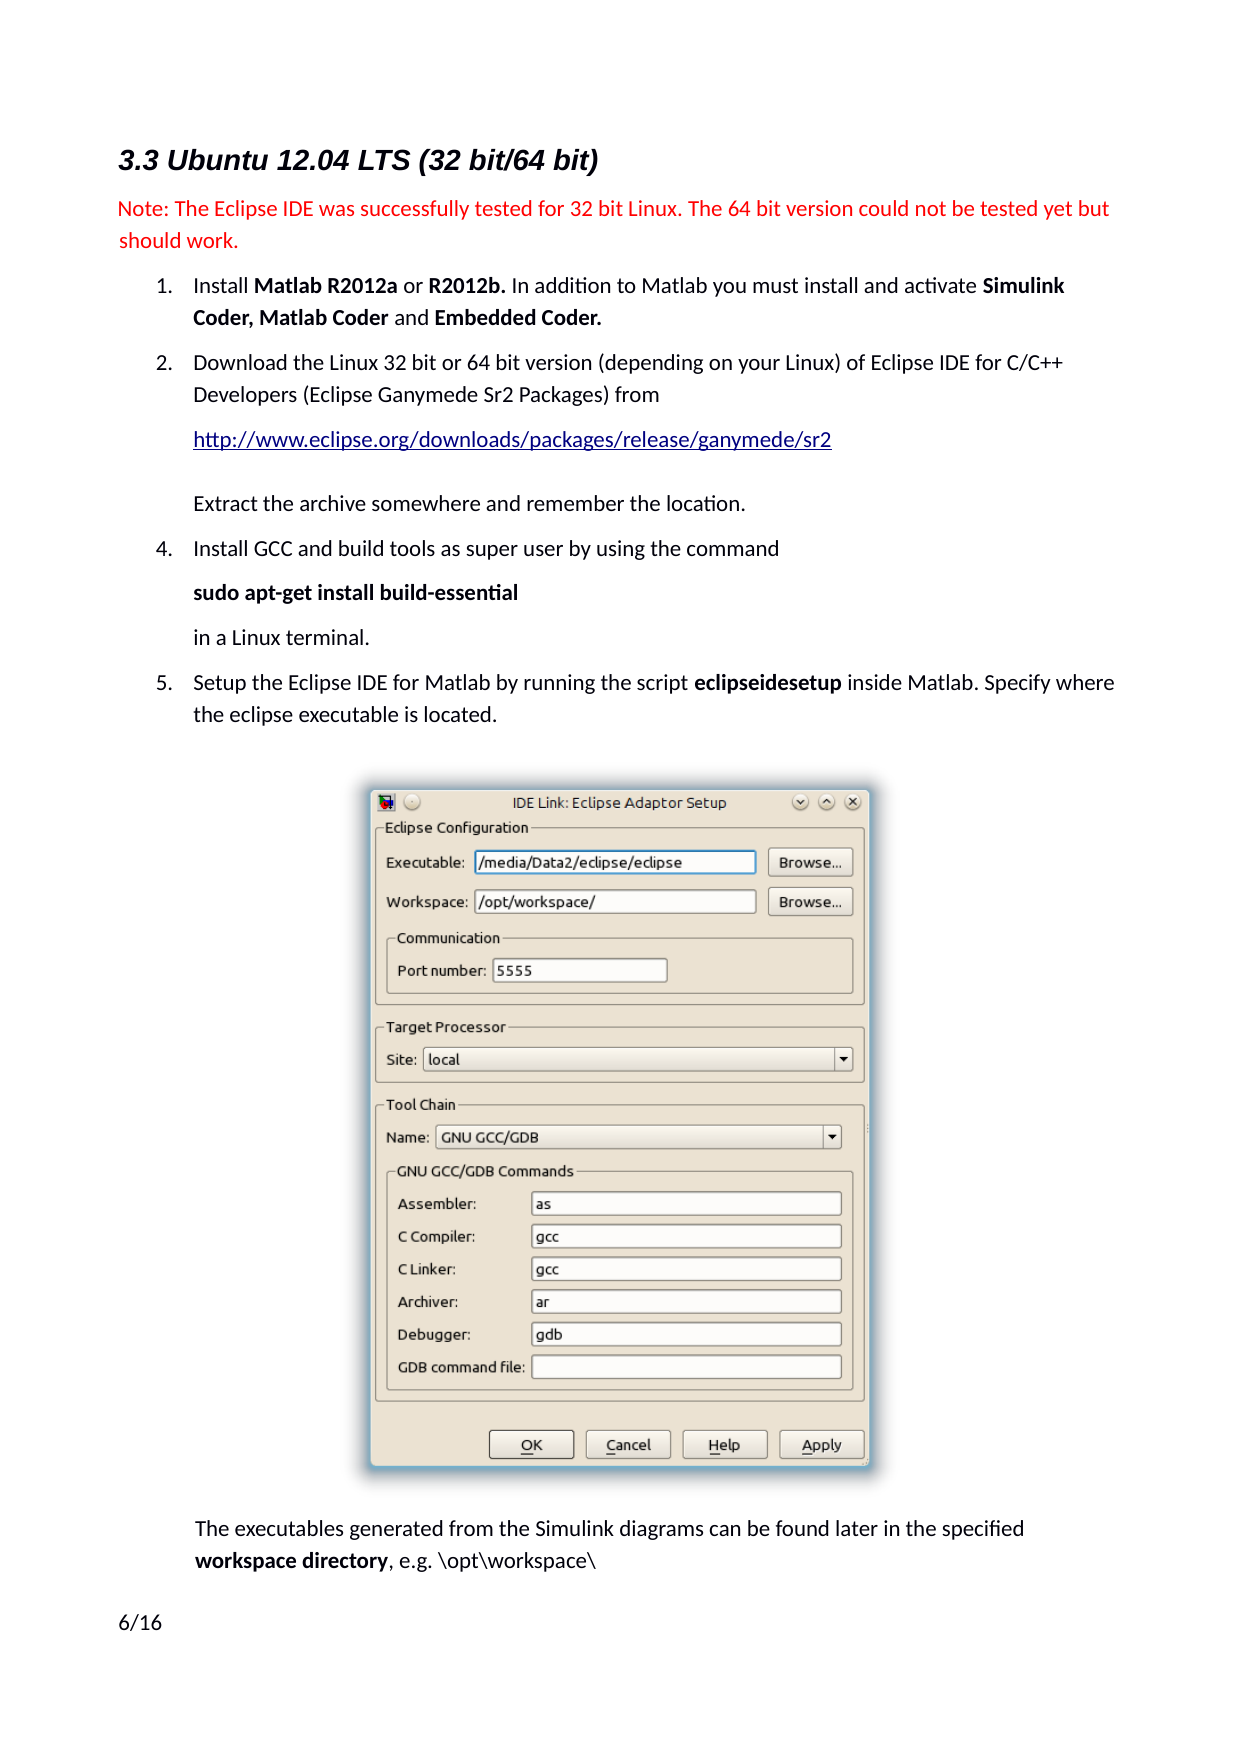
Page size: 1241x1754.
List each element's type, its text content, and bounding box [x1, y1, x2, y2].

picture [325, 745, 915, 1511]
list Install Matlab R2012a or R2012b. In addition to Matlab you must install and activate Simulink Coder, Matlab Coder and Embedded Coder. [156, 271, 1122, 331]
list Setup the Eclipse IDE for Matlab by running the script eclipseidesetup inside Matlab. Specify where the eclipse executable is located. [156, 668, 1122, 728]
subtitle 3.3 Ubuntu 12.04 LTS (32 bit/64 bit) [118, 143, 1122, 177]
list Note: The Eclipse IDE was successfully tested for 32 bit Linux. The 64 bit version could not be tested yet but should work. [117, 194, 1122, 254]
list Install GCC and build tools as super user by using the command [156, 534, 1122, 562]
list Download the Linux 32 bit or 64 bit version (depending on your Linux) of Eclipse IDE for C/C++ Developers (Eclipse Ganymede Sr2 Packages) from [156, 348, 1122, 408]
list The executables generated from the Simulink diagrams can be found later in the specified workspace directory, e.g. \opt\workspace\ [166, 745, 1122, 1574]
list http://www.eclipse.org/downloads/packages/release/ganymede/sr2 Extract the archive somewhere and remember the location. [156, 425, 1122, 517]
list in a Linux terminal. [156, 623, 1122, 651]
list sudo apt-get install build-essential [156, 578, 1122, 607]
